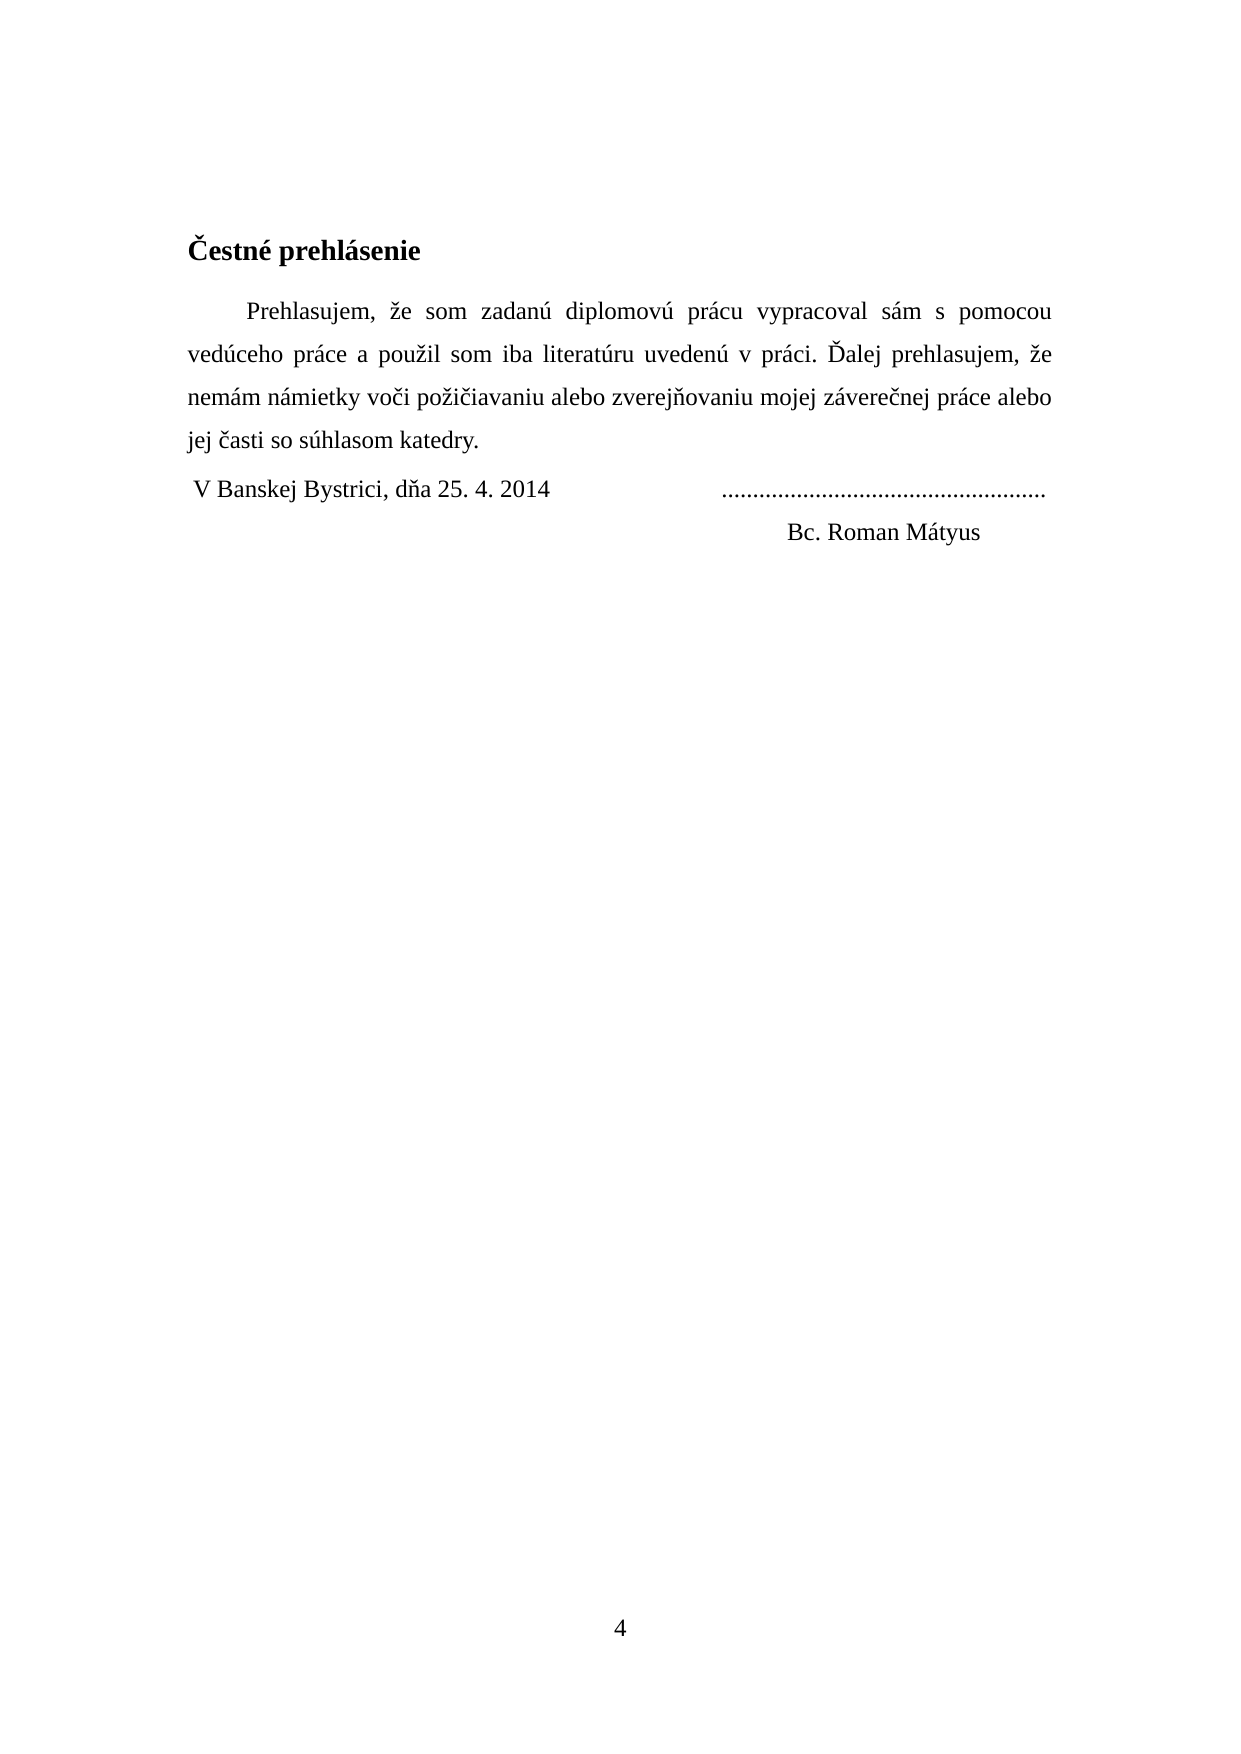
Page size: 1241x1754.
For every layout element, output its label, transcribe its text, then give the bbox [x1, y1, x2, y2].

table_header V Banskej Bystrici, dňa 25. 4. 2014 [187, 469, 714, 552]
text Prehlasujem, že som zadanú diplomovú prácu vypracoval sám s pomocou vedúceho práce a použil som iba literatúru uvedenú v práci. Ďalej prehlasujem, že nemám námietky voči požičiavaniu alebo zverejňovaniu mojej záverečnej práce alebo jej časti so súhlasom katedry. [187, 296, 1053, 454]
table_header .................................................... Bc. Roman Mátyus [715, 469, 1053, 552]
subtitle Čestné prehlásenie [187, 233, 1053, 267]
